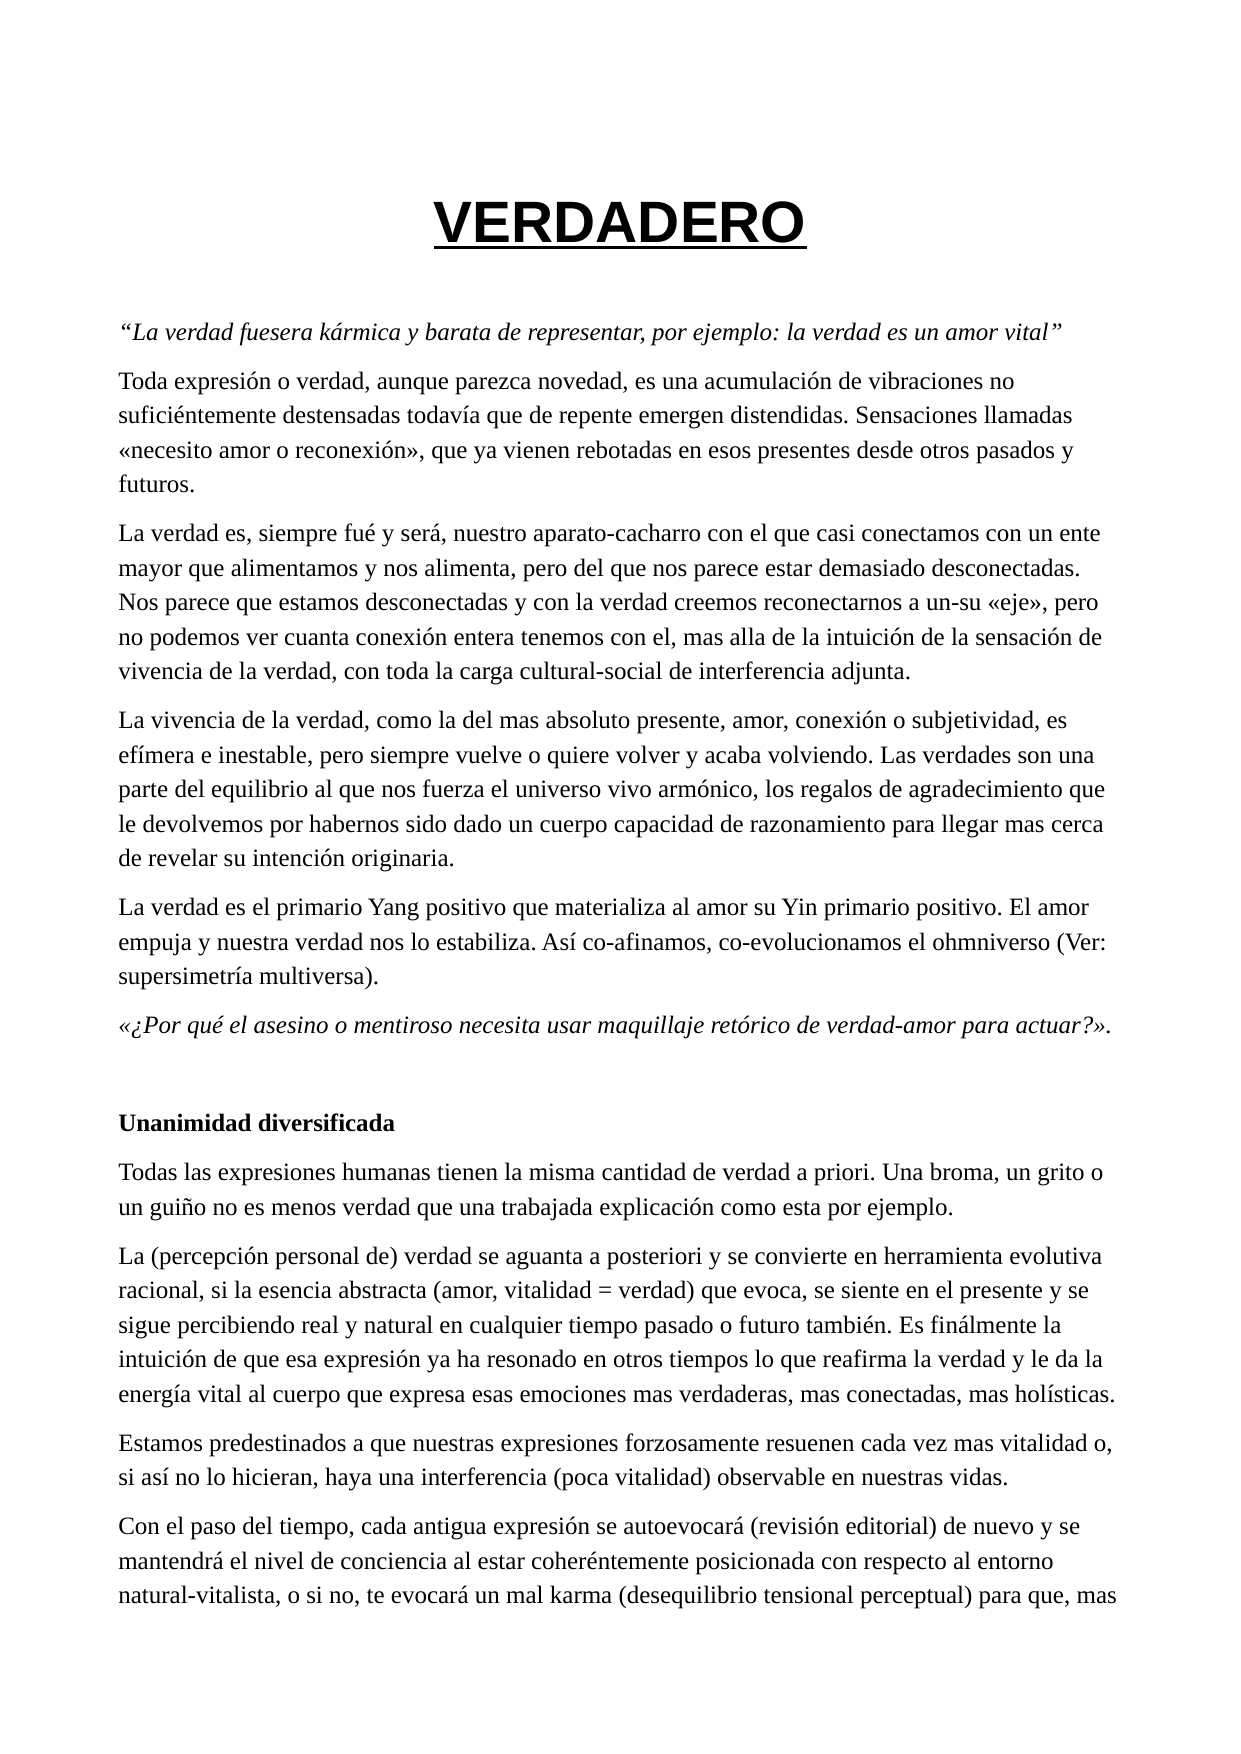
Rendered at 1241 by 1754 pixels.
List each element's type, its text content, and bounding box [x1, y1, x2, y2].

text Estamos predestinados a que nuestras expresiones forzosamente resuenen cada vez mas vitalidad o, si así no lo hicieran, haya una interferencia (poca vitalidad) observable en nuestras vidas. [118, 1428, 1122, 1491]
subtitle VERDADERO [118, 188, 1122, 255]
text La vivencia de la verdad, como la del mas absoluto presente, amor, conexión o subjetividad, es efímera e inestable, pero siempre vuelve o quiere volver y acaba volviendo. Las verdades son una parte del equilibrio al que nos fuerza el universo vivo armónico, los regalos de agradecimiento que le devolvemos por habernos sido dado un cuerpo capacidad de razonamiento para llegar mas cerca de revelar su intención originaria. [118, 705, 1122, 872]
text La verdad es el primario Yang positivo que materializa al amor su Yin primario positivo. El amor empuja y nuestra verdad nos lo estabiliza. Así co-afinamos, co-evolucionamos el ohmniverso (Ver: supersimetría multiversa). [118, 892, 1122, 990]
text Con el paso del tiempo, cada antigua expresión se autoevocará (revisión editorial) de nuevo y se mantendrá el nivel de conciencia al estar coheréntemente posicionada con respecto al entorno natural-vitalista, o si no, te evocará un mal karma (desequilibrio tensional perceptual) para que, mas [118, 1511, 1122, 1609]
text Unanimidad diversificada [118, 1108, 1122, 1137]
text Todas las expresiones humanas tienen la misma cantidad de verdad a priori. Una broma, un grito o un guiño no es menos verdad que una trabajada explicación como esta por ejemplo. [118, 1157, 1122, 1221]
text La (percepción personal de) verdad se aguanta a posteriori y se convierte en herramienta evolutiva racional, si la esencia abstracta (amor, vitalidad = verdad) que evoca, se siente en el presente y se sigue percibiendo real y natural en cualquier tiempo pasado o futuro también. Es finálmente la intuición de que esa expresión ya ha resonado en otros tiempos lo que reafirma la verdad y le da la energía vital al cuerpo que expresa esas emociones mas verdaderas, mas conectadas, mas holísticas. [118, 1241, 1122, 1408]
text «¿Por qué el asesino o mentiroso necesita usar maquillaje retórico de verdad-amor para actuar?». [118, 1010, 1122, 1039]
text Toda expresión o verdad, aunque parezca novedad, es una acumulación de vibraciones no suficiéntemente destensadas todavía que de repente emergen distendidas. Sensaciones llamadas «necesito amor o reconexión», que ya vienen rebotadas en esos presentes desde otros pasados y futuros. [118, 366, 1122, 498]
text “La verdad fuesera kármica y barata de representar, por ejemplo: la verdad es un amor vital” [118, 317, 1122, 345]
text La verdad es, siempre fué y será, nuestro aparato-cacharro con el que casi conectamos con un ente mayor que alimentamos y nos alimenta, pero del que nos parece estar demasiado desconectadas. Nos parece que estamos desconectadas y con la verdad creemos reconectarnos a un-su «eje», pero no podemos ver cuanta conexión entera tenemos con el, mas alla de la intuición de la sensación de vivencia de la verdad, con toda la carga cultural-social de interferencia adjunta. [118, 518, 1122, 685]
